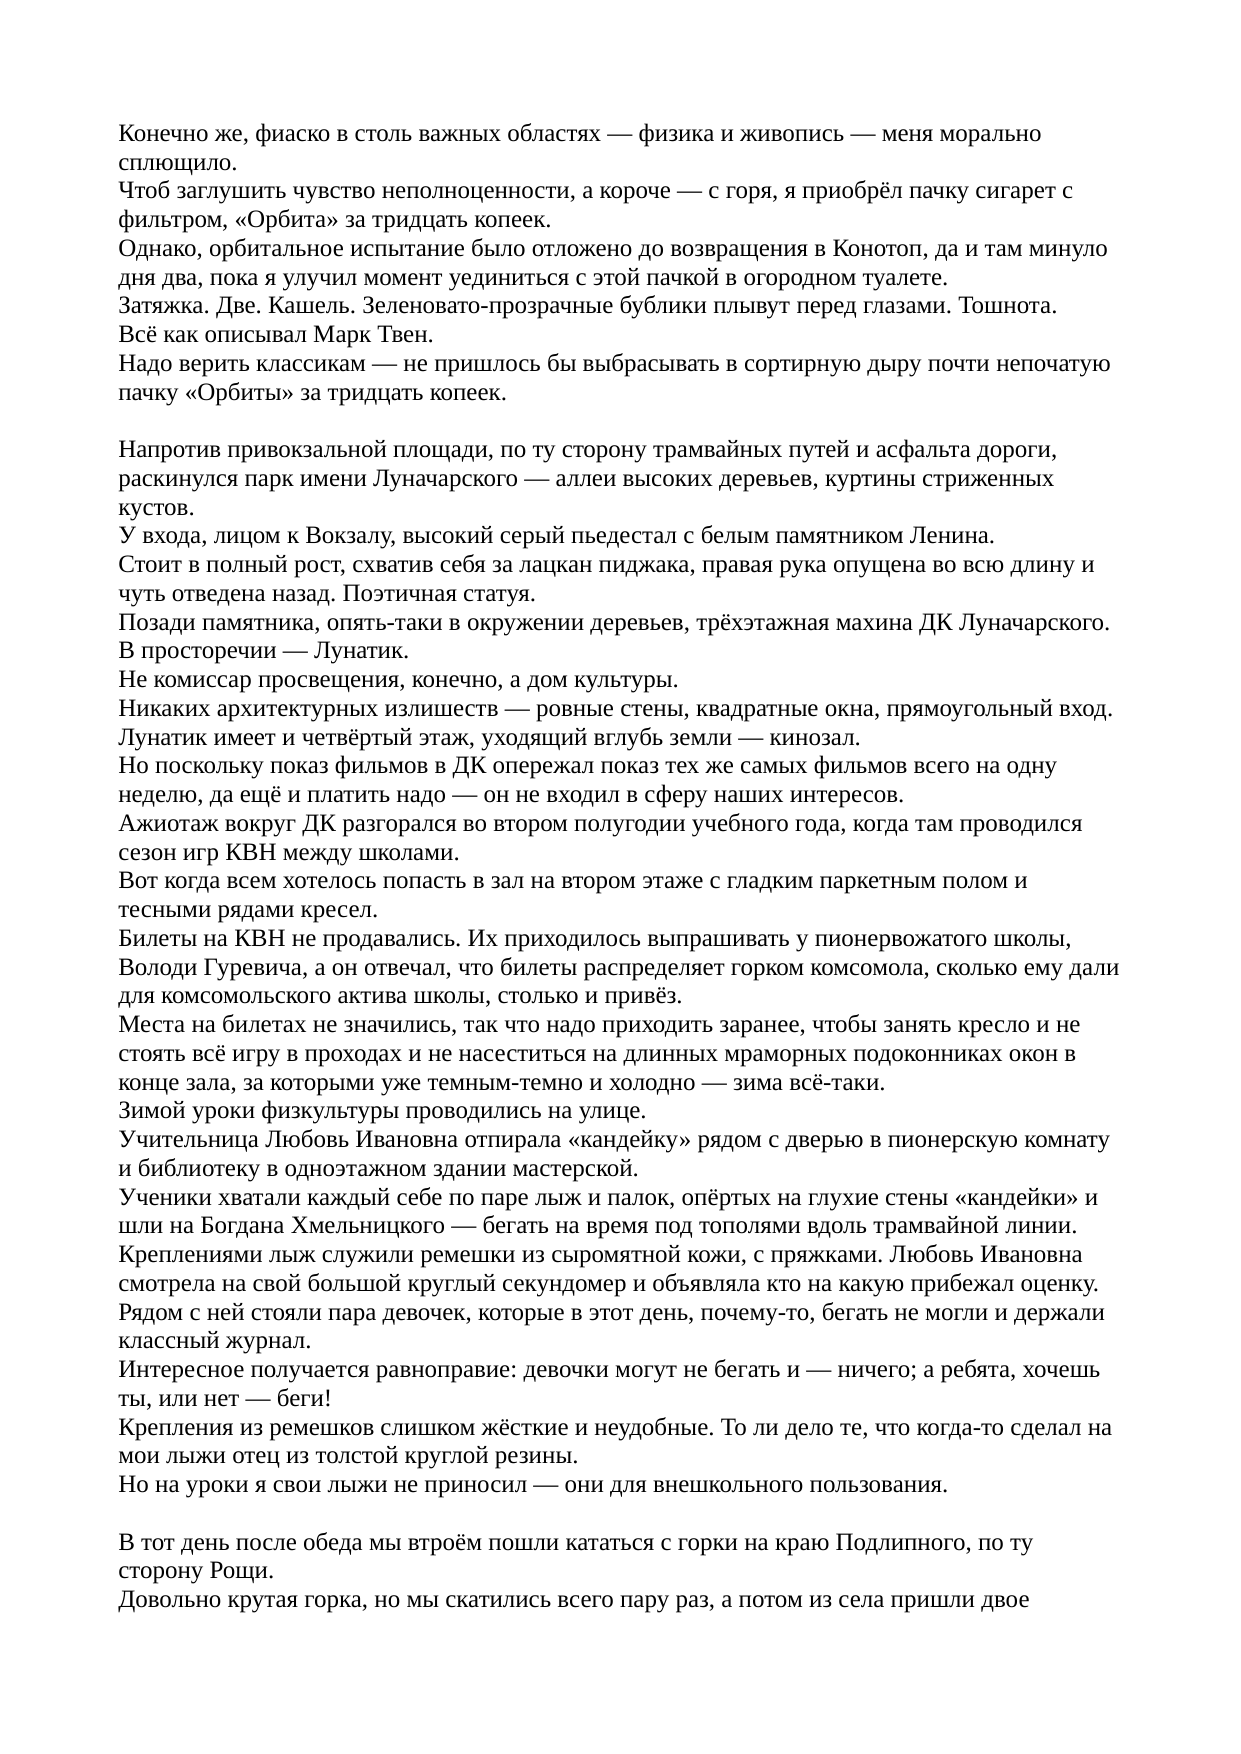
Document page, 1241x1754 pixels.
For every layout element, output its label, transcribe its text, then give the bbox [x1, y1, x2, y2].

text Креплениями лыж служили ремешки из сыромятной кожи, с пряжками. Любовь Ивановна смотрела на свой большой круглый секундомер и объявляла кто на какую прибежал оценку. [118, 1239, 1122, 1297]
text Ученики хватали каждый себе по паре лыж и палок, опёртых на глухие стены «кандейки» и шли на Богдана Хмельницкого — бегать на время под тополями вдоль трамвайной линии. [118, 1182, 1122, 1239]
text У входа, лицом к Вокзалу, высокий серый пьедестал с белым памятником Ленина. [118, 521, 1122, 549]
text Затяжка. Две. Кашель. Зеленовато-прозрачные бублики плывут перед глазами. Тошнота. [118, 291, 1122, 319]
text Никаких архитектурных излишеств — ровные стены, квадратные окна, прямоугольный вход. [118, 693, 1122, 722]
text Чтоб заглушить чувство неполноценности, а короче — с горя, я приобрёл пачку сигарет с фильтром, «Орбита» за тридцать копеек. [118, 176, 1122, 233]
text Но поскольку показ фильмов в ДК опережал показ тех же самых фильмов всего на одну неделю, да ещё и платить надо — он не входил в сферу наших интересов. [118, 751, 1122, 808]
text Интересное получается равноправие: девочки могут не бегать и — ничего; а ребята, хочешь ты, или нет — беги! [118, 1354, 1122, 1412]
text Не комиссар просвещения, конечно, а дом культуры. [118, 664, 1122, 693]
text Напротив привокзальной площади, по ту сторону трамвайных путей и асфальта дороги, раскинулся парк имени Луначарского — аллеи высоких деревьев, куртины стриженных кустов. [118, 434, 1122, 521]
text Места на билетах не значились, так что надо приходить заранее, чтобы занять кресло и не стоять всё игру в проходах и не насеститься на длинных мраморных подоконниках окон в конце зала, за которыми уже темным-темно и холодно — зима всё-таки. [118, 1009, 1122, 1096]
text Крепления из ремешков слишком жёсткие и неудобные. То ли дело те, что когда-то сделал на мои лыжи отец из толстой круглой резины. [118, 1412, 1122, 1469]
text Стоит в полный рост, схватив себя за лацкан пиджака, правая рука опущена во всю длину и чуть отведена назад. Поэтичная статуя. [118, 549, 1122, 607]
text Но на уроки я свои лыжи не приносил — они для внешкольного пользования. [118, 1469, 1122, 1498]
text Лунатик имеет и четвёртый этаж, уходящий вглубь земли — кинозал. [118, 722, 1122, 751]
text Рядом с ней стояли пара девочек, которые в этот день, почему-то, бегать не могли и держали классный журнал. [118, 1297, 1122, 1354]
text В тот день после обеда мы втроём пошли кататься с горки на краю Подлипного, по ту сторону Рощи. [118, 1527, 1122, 1584]
text Учительница Любовь Ивановна отпирала «кандейку» рядом с дверью в пионерскую комнату и библиотеку в одноэтажном здании мастерской. [118, 1124, 1122, 1182]
text Надо верить классикам — не пришлось бы выбрасывать в сортирную дыру почти непочатую пачку «Орбиты» за тридцать копеек. [118, 348, 1122, 406]
text Билеты на КВН не продавались. Их приходилось выпрашивать у пионервожатого школы, Володи Гуревича, а он отвечал, что билеты распределяет горком комсомола, сколько ему дали для комсомольского актива школы, столько и привёз. [118, 923, 1122, 1009]
text Довольно крутая горка, но мы скатились всего пару раз, а потом из села пришли двое [118, 1584, 1122, 1613]
text Зимой уроки физкультуры проводились на улице. [118, 1096, 1122, 1124]
text Вот когда всем хотелось попасть в зал на втором этаже с гладким паркетным полом и тесными рядами кресел. [118, 866, 1122, 923]
text Ажиотаж вокруг ДК разгорался во втором полугодии учебного года, когда там проводился сезон игр КВН между школами. [118, 808, 1122, 866]
text Всё как описывал Марк Твен. [118, 319, 1122, 348]
text Позади памятника, опять-таки в окружении деревьев, трёхэтажная махина ДК Луначарского. В просторечии — Лунатик. [118, 607, 1122, 664]
text Конечно же, фиаско в столь важных областях — физика и живопись — меня морально сплющило. [118, 118, 1122, 176]
text Однако, орбитальное испытание было отложено до возвращения в Конотоп, да и там минуло дня два, пока я улучил момент уединиться с этой пачкой в огородном туалете. [118, 233, 1122, 291]
